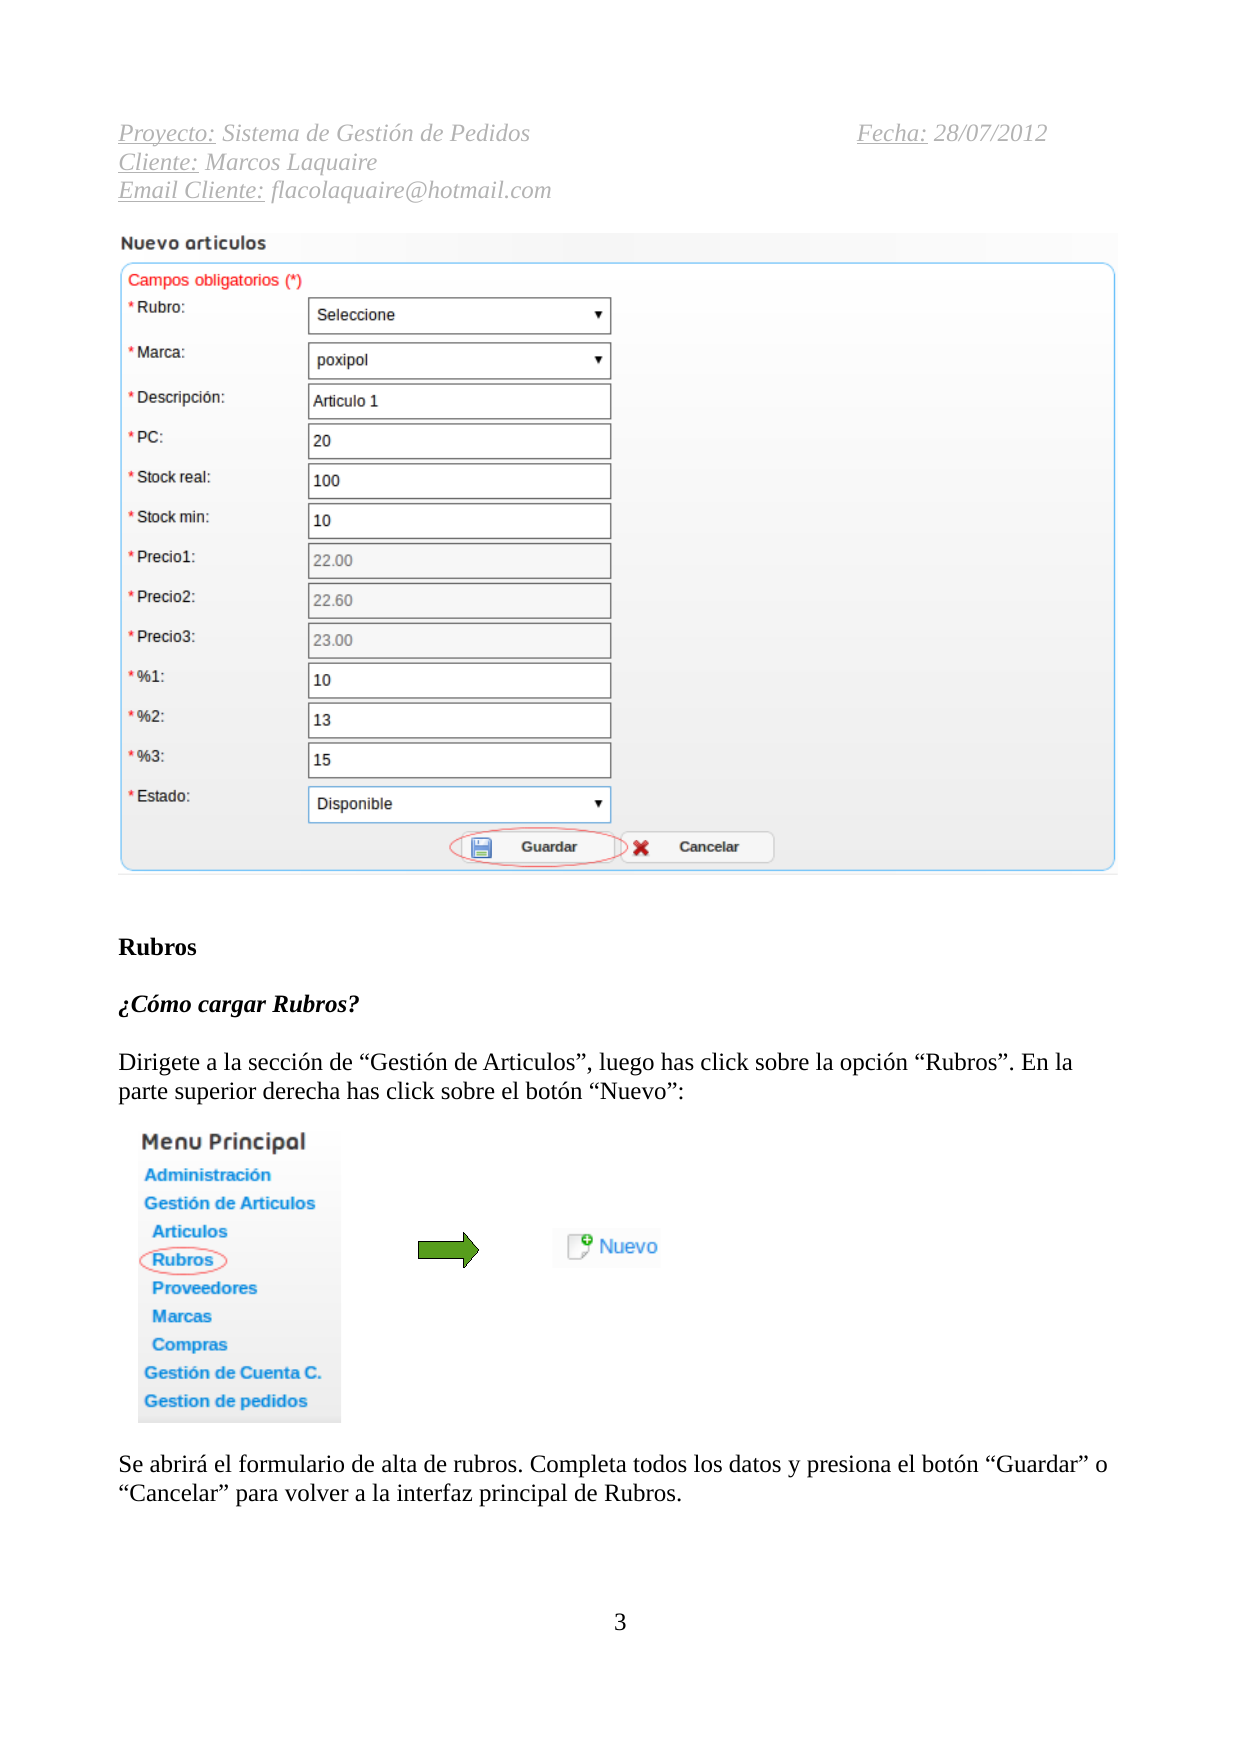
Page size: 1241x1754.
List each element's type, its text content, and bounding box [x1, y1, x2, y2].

text Rubros [118, 932, 1122, 961]
text Dirigete a la sección de “Gestión de Articulos”, luego has click sobre la opción “Rubros”. En la parte superior derecha has click sobre el botón “Nuevo”: [118, 1047, 1122, 1104]
picture [118, 233, 1123, 875]
text ¿Cómo cargar Rubros? [118, 989, 1122, 1018]
picture [552, 1228, 667, 1268]
text Se abrirá el formulario de alta de rubros. Completa todos los datos y presiona el botón “Guardar” o “Cancelar” para volver a la interfaz principal de Rubros. [118, 1449, 1122, 1507]
picture [138, 1131, 342, 1423]
